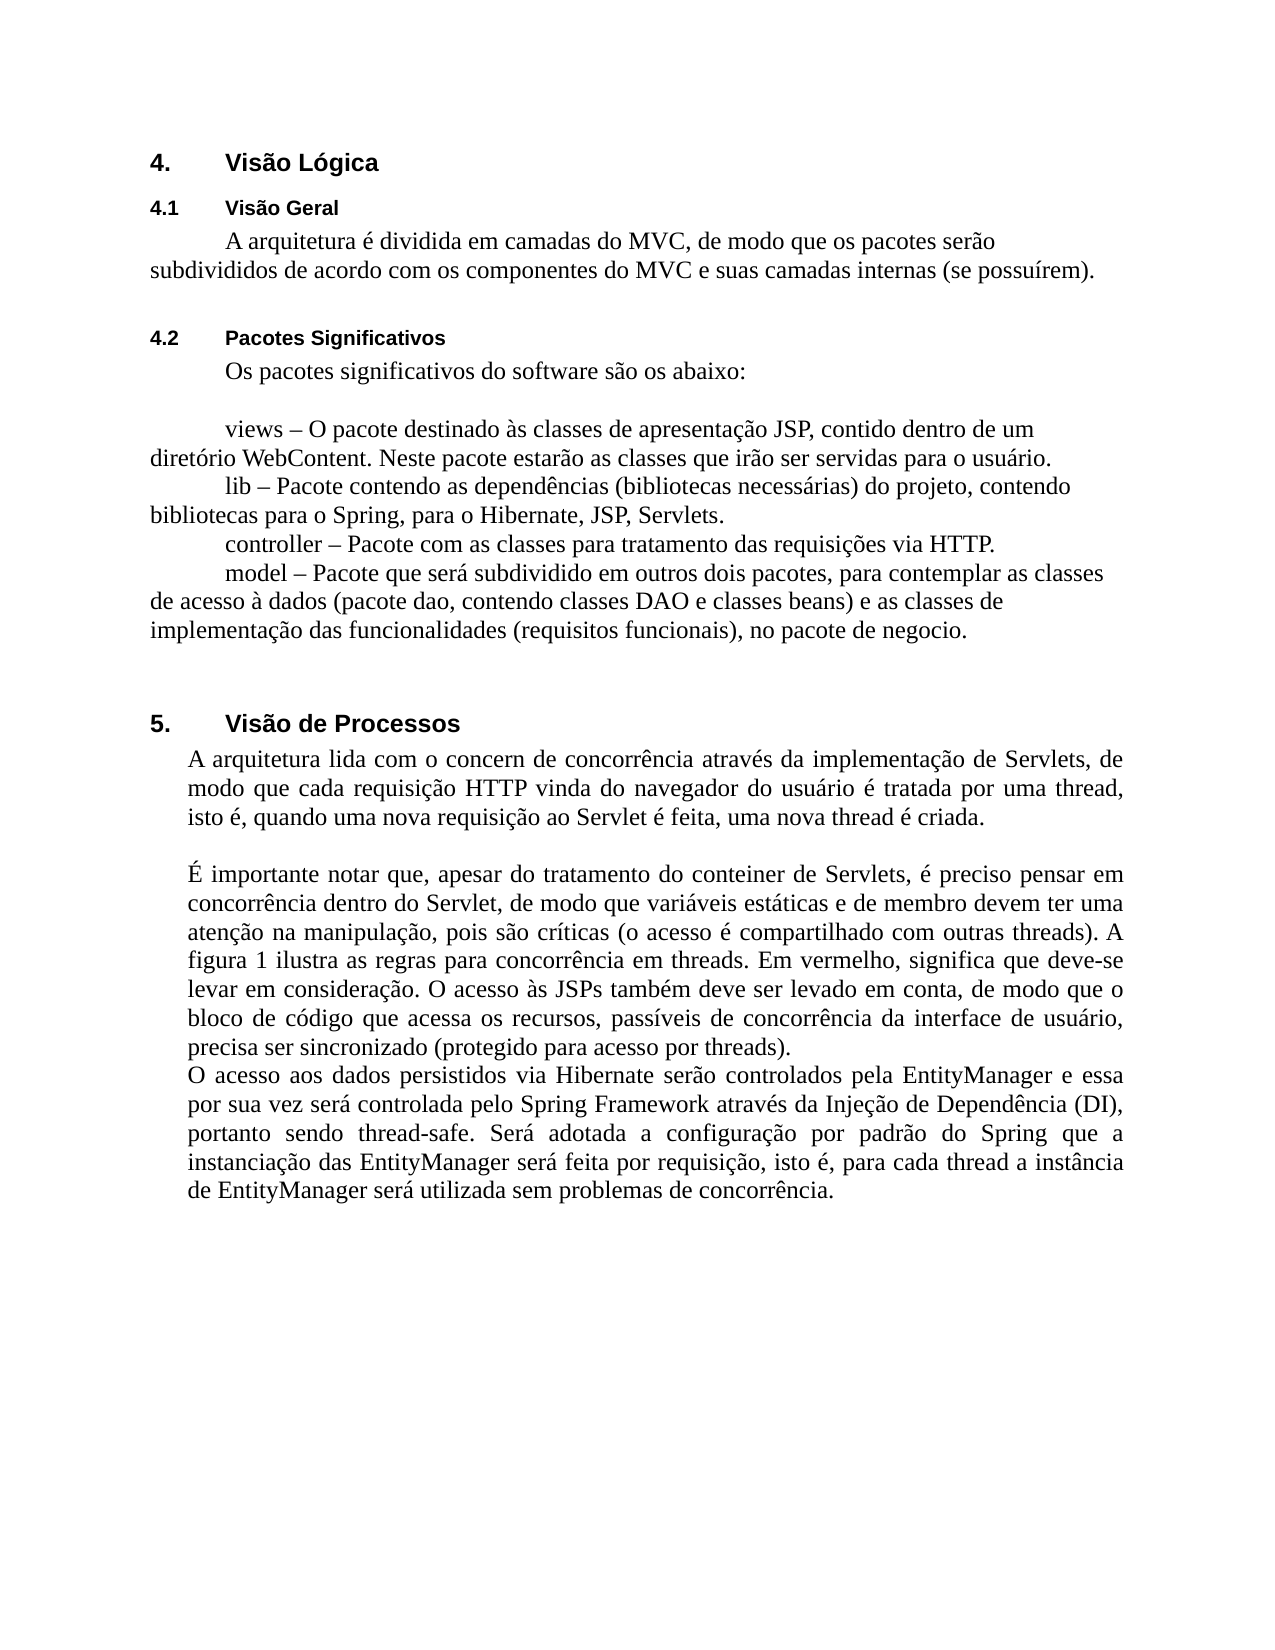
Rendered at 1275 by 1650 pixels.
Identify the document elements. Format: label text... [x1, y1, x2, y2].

text A arquitetura lida com o concern de concorrência através da implementação de Servlets, de modo que cada requisição HTTP vinda do navegador do usuário é tratada por uma thread, isto é, quando uma nova requisição ao Servlet é feita, uma nova thread é criada. [187, 744, 1125, 830]
text views – O pacote destinado às classes de apresentação JSP, contido dentro de um diretório WebContent. Neste pacote estarão as classes que irão ser servidas para o usuário. [150, 414, 1125, 471]
text É importante notar que, apesar do tratamento do conteiner de Servlets, é preciso pensar em concorrência dentro do Servlet, de modo que variáveis estáticas e de membro devem ter uma atenção na manipulação, pois são críticas (o acesso é compartilhado com outras threads). A figura 1 ilustra as regras para concorrência em threads. Em vermelho, significa que deve-se levar em consideração. O acesso às JSPs também deve ser levado em conta, de modo que o bloco de código que acessa os recursos, passíveis de concorrência da interface de usuário, precisa ser sincronizado (protegido para acesso por threads). [187, 859, 1125, 1060]
text Os pacotes significativos do software são os abaixo: [150, 356, 1125, 385]
subtitle Pacotes Significativos [150, 325, 1125, 350]
text A arquitetura é dividida em camadas do MVC, de modo que os pacotes serão subdivididos de acordo com os componentes do MVC e suas camadas internas (se possuírem). [150, 226, 1125, 284]
text O acesso aos dados persistidos via Hibernate serão controlados pela EntityManager e essa por sua vez será controlada pelo Spring Framework através da Injeção de Dependência (DI), portanto sendo thread-safe. Será adotada a configuração por padrão do Spring que a instanciação das EntityManager será feita por requisição, isto é, para cada thread a instância de EntityManager será utilizada sem problemas de concorrência. [187, 1060, 1125, 1204]
subtitle Visão de Processos [150, 709, 1125, 738]
text lib – Pacote contendo as dependências (bibliotecas necessárias) do projeto, contendo bibliotecas para o Spring, para o Hibernate, JSP, Servlets. [150, 471, 1125, 529]
subtitle Visão Lógica [150, 148, 1125, 176]
subtitle Visão Geral [150, 195, 1125, 220]
text controller – Pacote com as classes para tratamento das requisições via HTTP. [150, 529, 1125, 558]
text model – Pacote que será subdividido em outros dois pacotes, para contemplar as classes de acesso à dados (pacote dao, contendo classes DAO e classes beans) e as classes de implementação das funcionalidades (requisitos funcionais), no pacote de negocio. [150, 558, 1125, 644]
